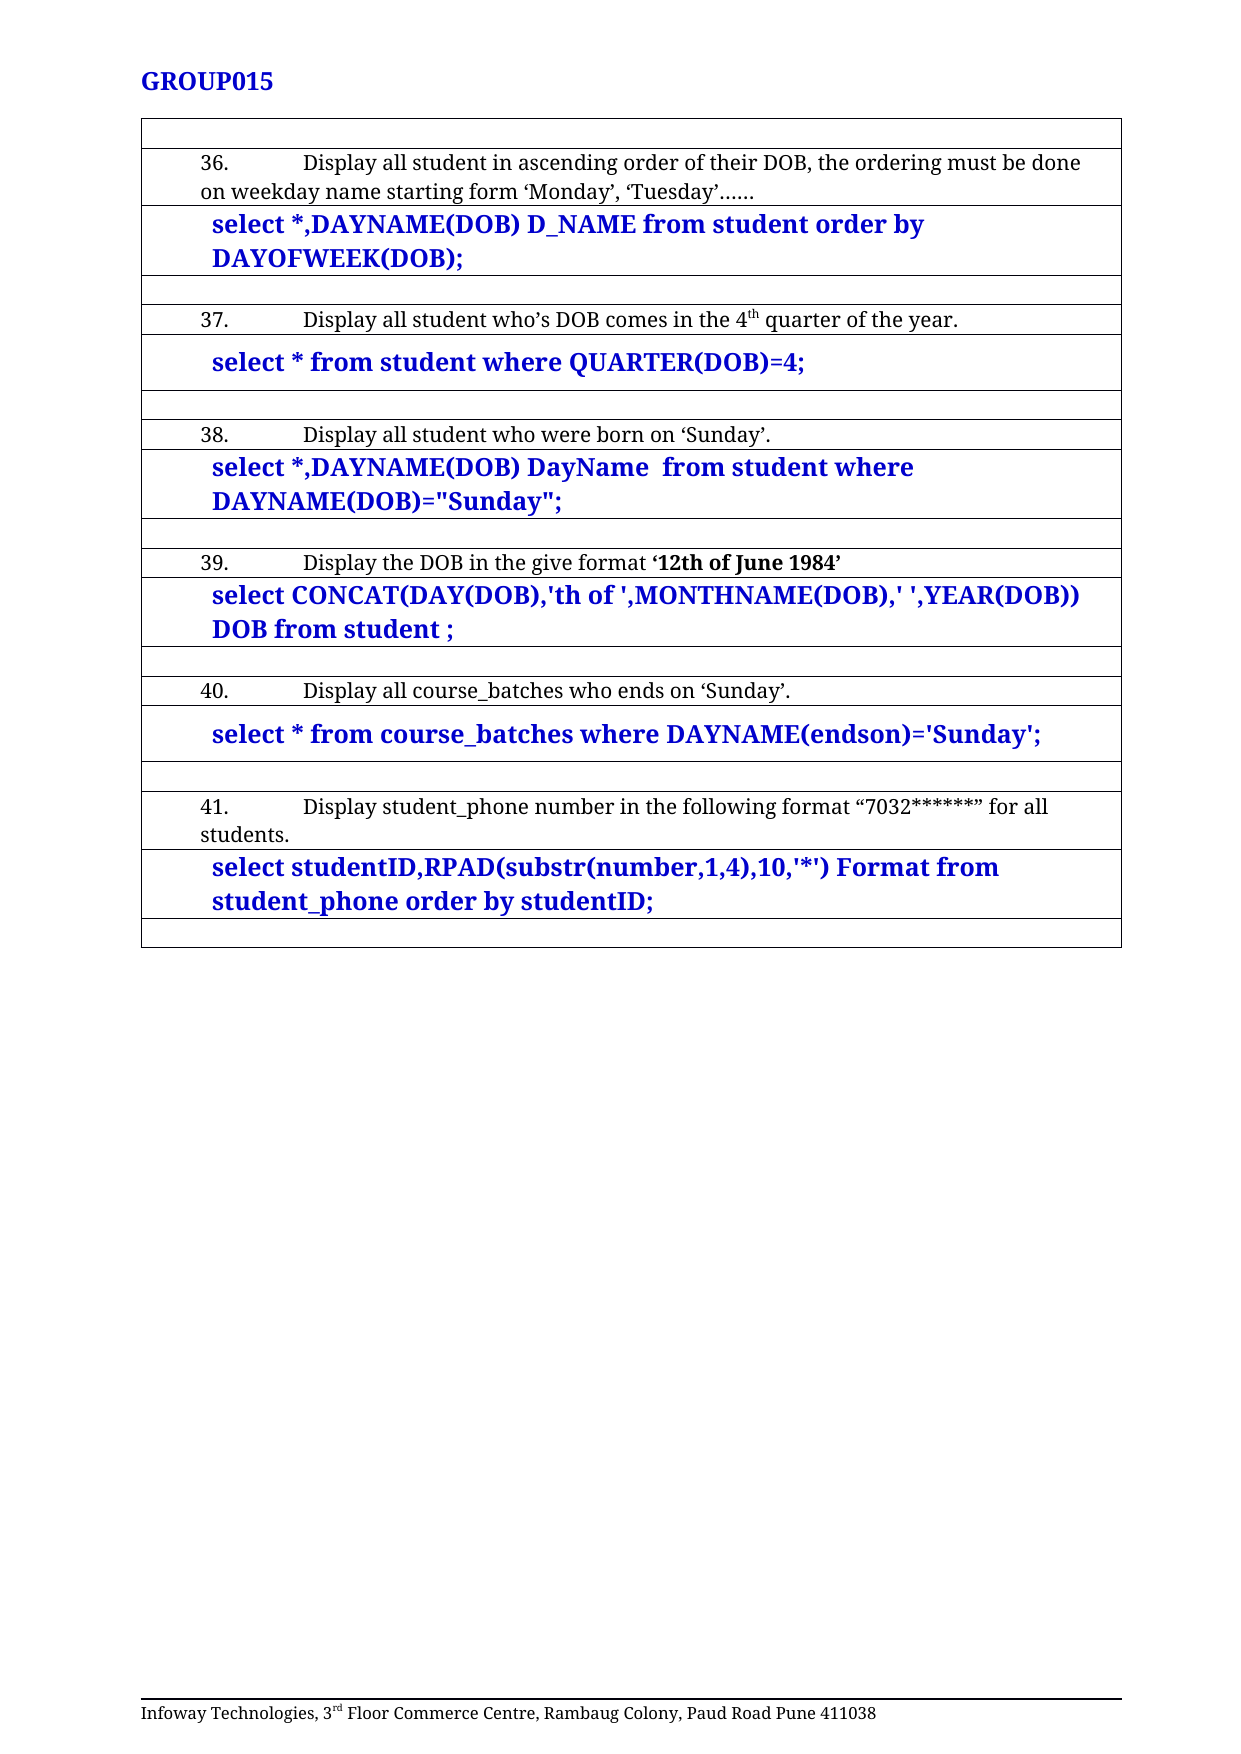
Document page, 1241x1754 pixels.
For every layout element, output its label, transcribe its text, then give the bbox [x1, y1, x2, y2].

table_cell Display the DOB in the give format ‘12th of June 1984’ [142, 549, 1121, 577]
table_cell select *,DAYNAME(DOB) D_NAME from student order by DAYOFWEEK(DOB); [142, 206, 1121, 274]
table_cell [142, 762, 1121, 791]
table_cell Display student_phone number in the following format “7032******” for all students. [142, 792, 1121, 849]
table_cell [142, 276, 1121, 304]
table_cell [142, 391, 1121, 419]
table_cell Display all student who were born on ‘Sunday’. [142, 420, 1121, 449]
table_cell [142, 119, 1121, 147]
table_cell Display all student who’s DOB comes in the 4th quarter of the year. [142, 305, 1121, 333]
table_cell select *,DAYNAME(DOB) DayName from student where DAYNAME(DOB)="Sunday"; [142, 450, 1121, 518]
table_cell select CONCAT(DAY(DOB),'th of ',MONTHNAME(DOB),' ',YEAR(DOB)) DOB from student ; [142, 578, 1121, 646]
table_cell [142, 519, 1121, 547]
table_cell select * from student where QUARTER(DOB)=4; [142, 335, 1121, 390]
table_cell [142, 919, 1121, 947]
table_cell [142, 647, 1121, 676]
table_cell Display all course_batches who ends on ‘Sunday’. [142, 677, 1121, 705]
table_cell Display all student in ascending order of their DOB, the ordering must be done on weekday name starting form ‘Monday’, ‘Tuesday’…… [142, 149, 1121, 205]
table_cell select * from course_batches where DAYNAME(endson)='Sunday'; [142, 706, 1121, 761]
table_cell select studentID,RPAD(substr(number,1,4),10,'*') Format from student_phone order by studentID; [142, 850, 1121, 918]
